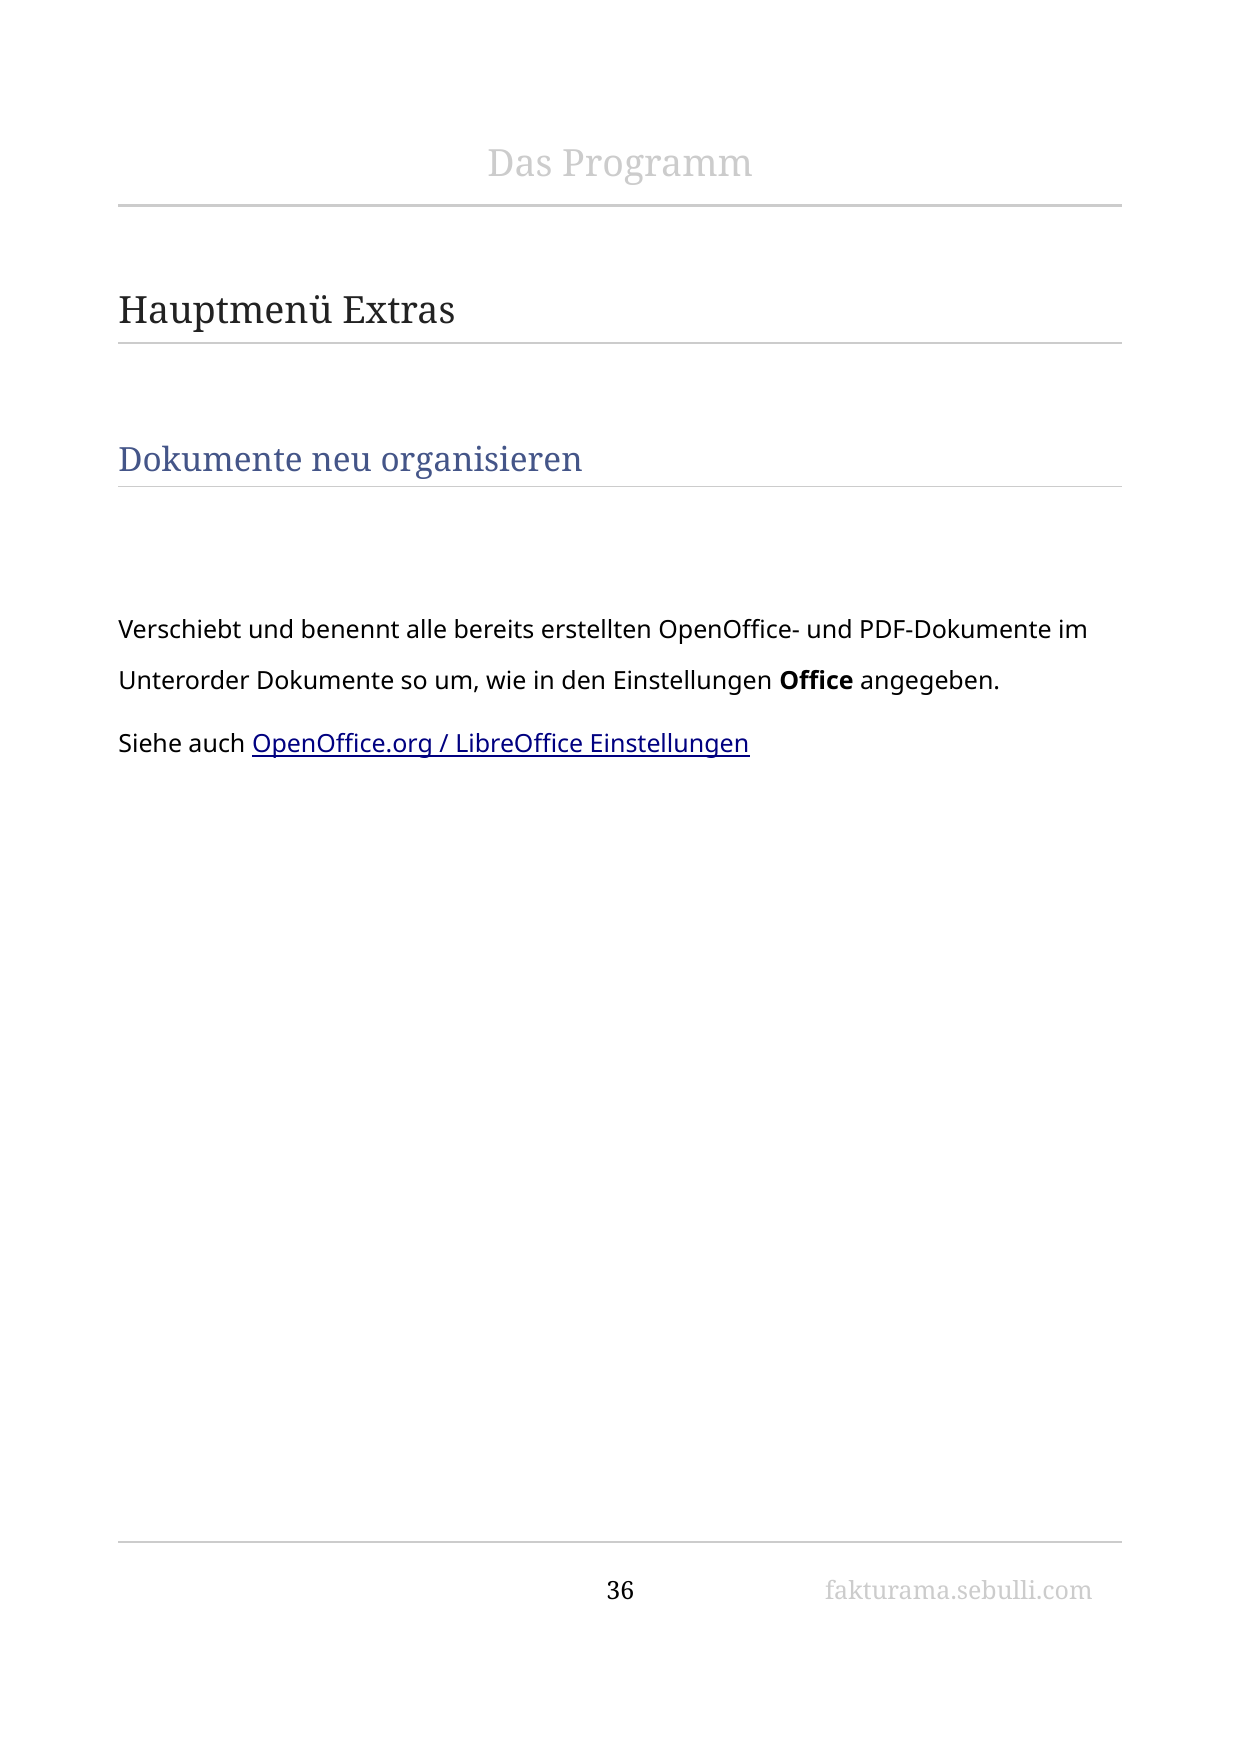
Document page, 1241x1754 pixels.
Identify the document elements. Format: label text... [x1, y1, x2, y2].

text Verschiebt und benennt alle bereits erstellten OpenOffice- und PDF-Dokumente im Unterorder Dokumente so um, wie in den Einstellungen Office angegeben. [118, 611, 1122, 697]
subtitle Hauptmenü Extras [118, 283, 1122, 342]
text Siehe auch OpenOffice.org / LibreOffice Einstellungen [118, 726, 1122, 760]
subtitle Dokumente neu organisieren [118, 436, 1122, 486]
